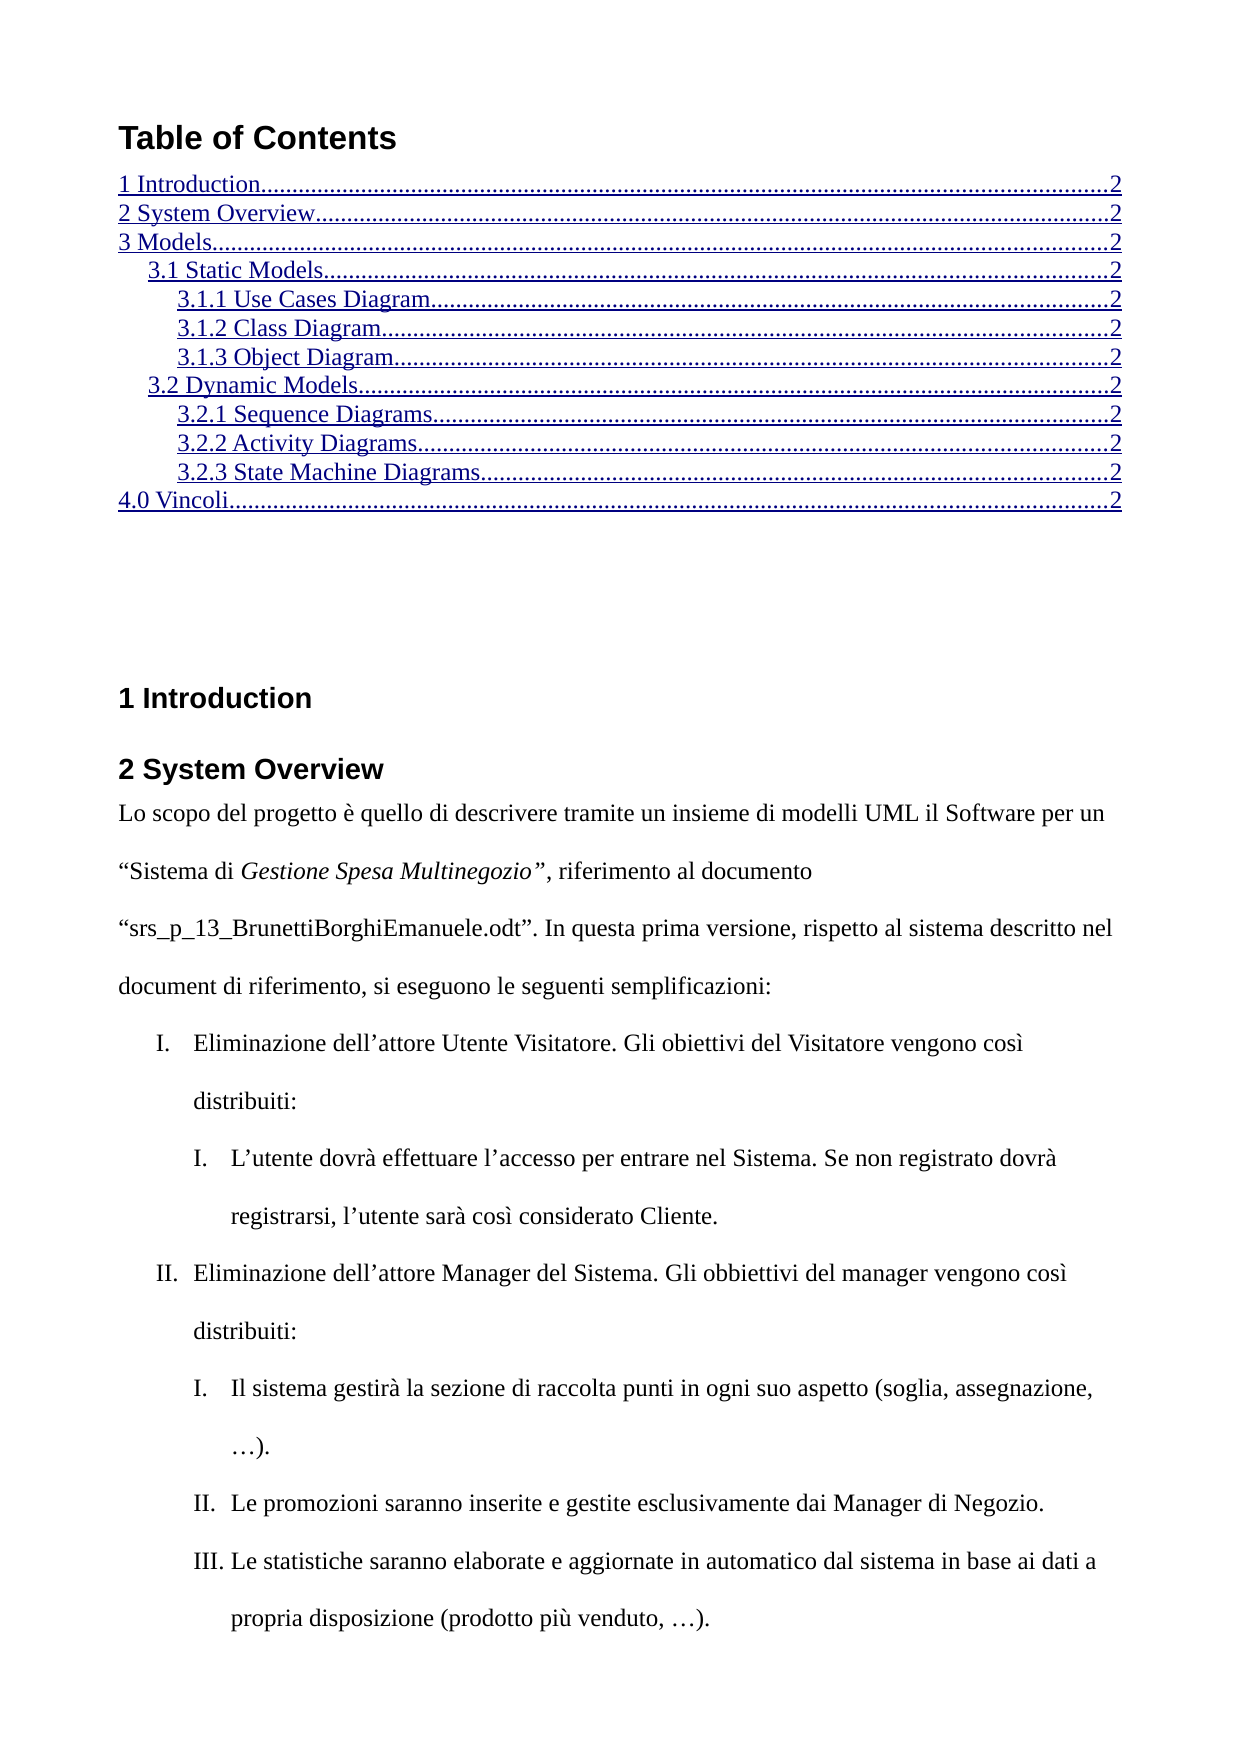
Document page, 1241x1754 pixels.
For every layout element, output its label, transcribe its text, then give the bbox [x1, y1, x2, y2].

subtitle Table of Contents [118, 118, 1122, 157]
text 3.1 Static Models 2 [148, 255, 1122, 280]
text 4.0 Vincoli 2 [118, 485, 1122, 510]
subtitle 2 System Overview [118, 752, 1122, 786]
subtitle 1 Introduction [118, 681, 1122, 715]
list Il sistema gestirà la sezione di raccolta punti in ogni suo aspetto (soglia, assegnazione, …). [193, 1373, 1122, 1459]
list Le statistiche saranno elaborate e aggiornate in automatico dal sistema in base ai dati a propria disposizione (prodotto più venduto, …). [193, 1546, 1122, 1632]
text Lo scopo del progetto è quello di descrivere tramite un insieme di modelli UML il Software per un “Sistema di Gestione Spesa Multinegozio”, riferimento al documento “srs_p_13_BrunettiBorghiEmanuele.odt”. In questa prima versione, rispetto al sistema descritto nel document di riferimento, si eseguono le seguenti semplificazioni: [118, 798, 1122, 999]
text 3.2 Dynamic Models 2 [148, 370, 1122, 395]
text 3.1.3 Object Diagram 2 [177, 342, 1122, 367]
list L’utente dovrà effettuare l’accesso per entrare nel Sistema. Se non registrato dovrà registrarsi, l’utente sarà così considerato Cliente. [193, 1143, 1122, 1229]
text 3.1.2 Class Diagram 2 [177, 313, 1122, 338]
text 3.1.1 Use Cases Diagram 2 [177, 284, 1122, 309]
text 2 System Overview 2 [118, 198, 1122, 223]
text 3 Models 2 [118, 227, 1122, 252]
text 3.2.2 Activity Diagrams 2 [177, 428, 1122, 453]
list Eliminazione dell’attore Utente Visitatore. Gli obiettivi del Visitatore vengono così distribuiti: [156, 1028, 1122, 1114]
list Eliminazione dell’attore Manager del Sistema. Gli obbiettivi del manager vengono così distribuiti: [156, 1258, 1122, 1344]
text 3.2.3 State Machine Diagrams 2 [177, 457, 1122, 482]
list Le promozioni saranno inserite e gestite esclusivamente dai Manager di Negozio. [193, 1488, 1122, 1517]
text 1 Introduction 2 [118, 169, 1122, 194]
text 3.2.1 Sequence Diagrams 2 [177, 399, 1122, 424]
